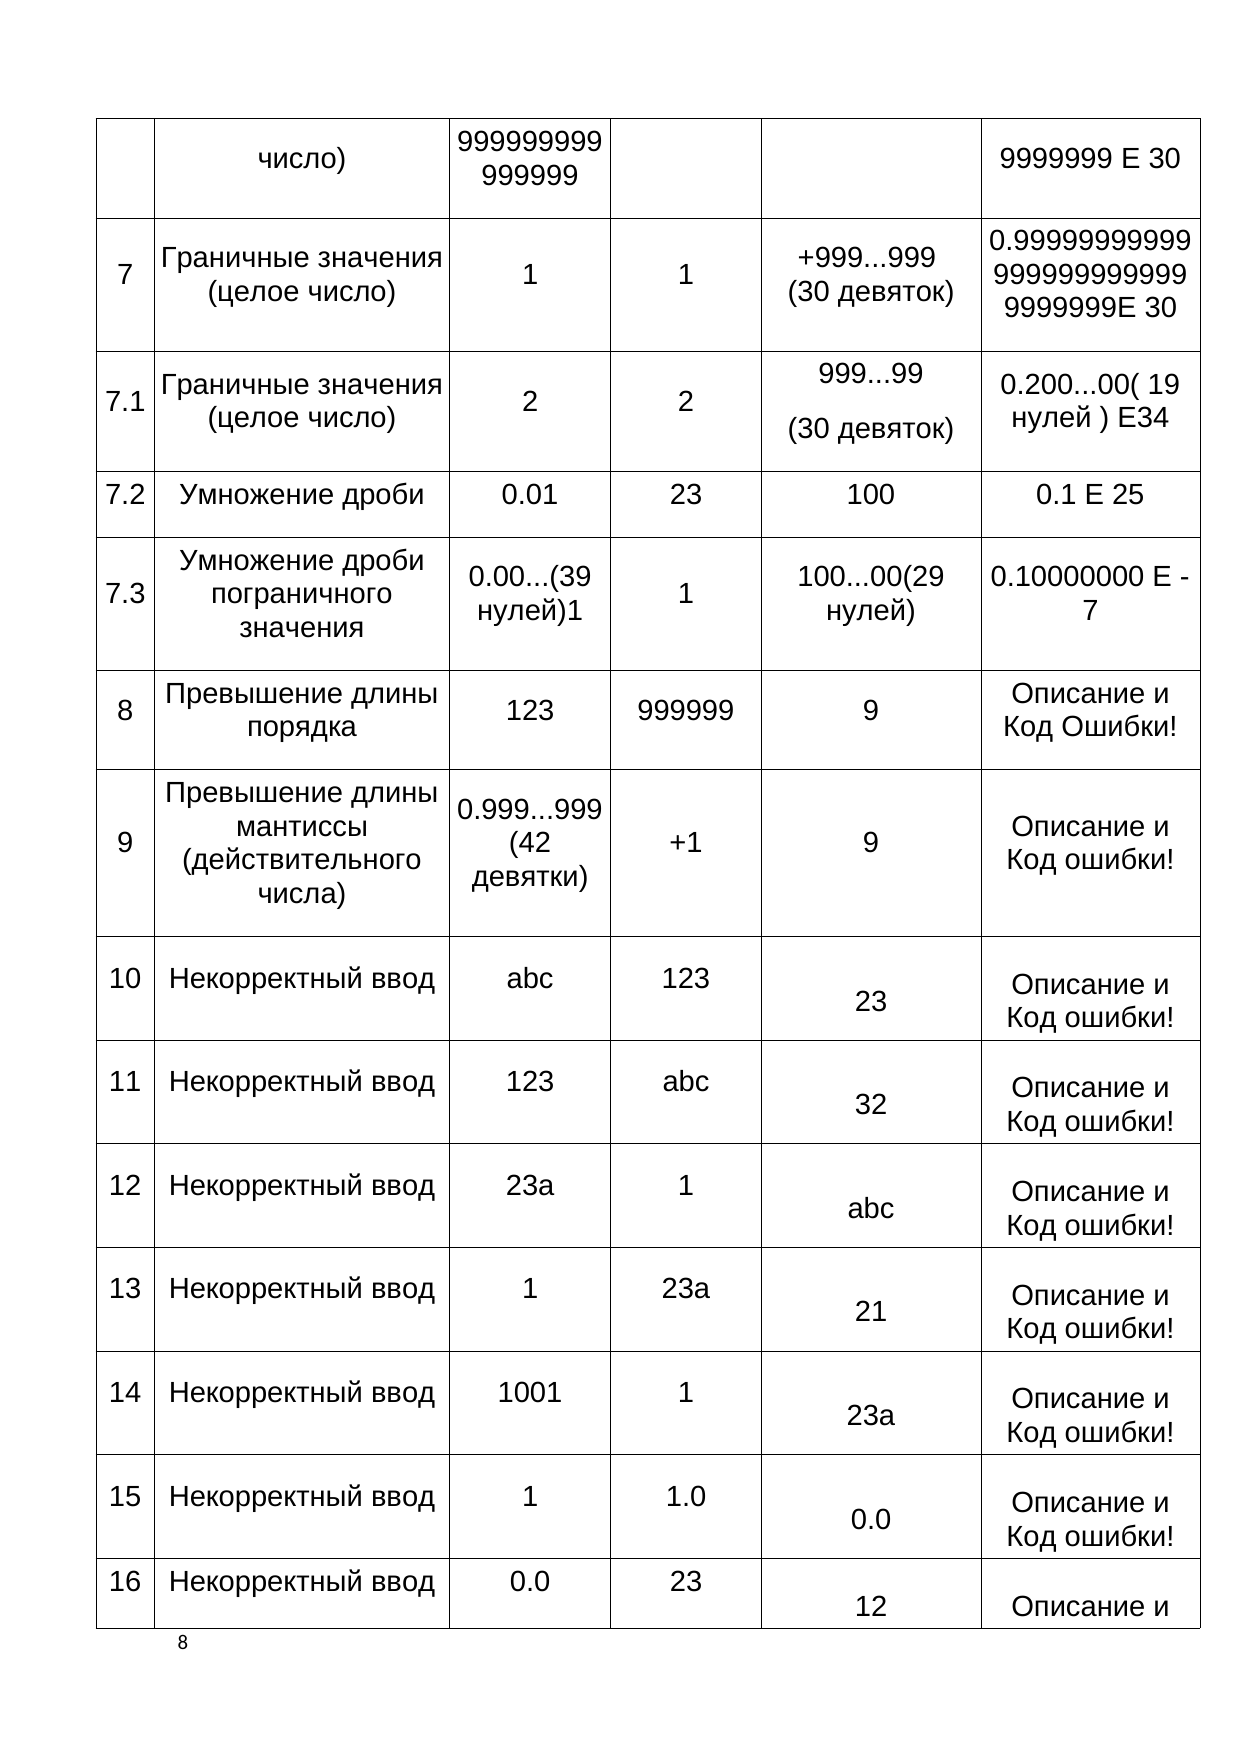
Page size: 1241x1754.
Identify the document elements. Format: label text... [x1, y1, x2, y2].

table_cell +1 [611, 770, 761, 936]
table_cell Описание и Код Ошибки! [982, 671, 1200, 769]
table_cell 1001 [450, 1352, 610, 1454]
table_cell 2 [611, 352, 761, 471]
table_cell 1 [450, 219, 610, 351]
table_cell 7.2 [97, 472, 154, 537]
table_cell [762, 119, 981, 218]
table_cell 0.10000000 E -7 [982, 538, 1200, 670]
table_cell Описание и Код ошибки! [982, 937, 1200, 1039]
table_cell [611, 119, 761, 218]
table_cell Некорректный ввод [155, 1041, 449, 1143]
table_cell 23a [450, 1144, 610, 1247]
table_cell abc [611, 1041, 761, 1143]
table_cell 1 [611, 538, 761, 670]
table_cell 15 [97, 1455, 154, 1558]
table_cell 21 [762, 1248, 981, 1351]
table_cell Некорректный ввод [155, 1352, 449, 1454]
table_cell Описание и Код ошибки! [982, 1144, 1200, 1247]
table_cell 14 [97, 1352, 154, 1454]
table_cell 0.00...(39 нулей)1 [450, 538, 610, 670]
table_cell 13 [97, 1248, 154, 1351]
table_cell Некорректный ввод [155, 1248, 449, 1351]
table_cell Описание и [982, 1559, 1200, 1628]
table_cell число) [155, 119, 449, 218]
table_cell 0.200...00( 19 нулей ) E34 [982, 352, 1200, 471]
table_cell 9 [762, 671, 981, 769]
table_cell 16 [97, 1559, 154, 1628]
table_cell Умножение дроби пограничного значения [155, 538, 449, 670]
table_cell 9999999 E 30 [982, 119, 1200, 218]
table_cell 9 [97, 770, 154, 936]
table_cell 0.0 [762, 1455, 981, 1558]
table_cell 1.0 [611, 1455, 761, 1558]
table_cell 1 [611, 219, 761, 351]
table_cell 123 [611, 937, 761, 1039]
table_cell 999999999999999 [450, 119, 610, 218]
table_cell Описание и Код ошибки! [982, 1248, 1200, 1351]
table_cell 0.1 E 25 [982, 472, 1200, 537]
table_cell Некорректный ввод [155, 1559, 449, 1628]
table_cell 1 [450, 1455, 610, 1558]
table_cell Граничные значения (целое число) [155, 219, 449, 351]
table_cell 2 [450, 352, 610, 471]
table_cell 123 [450, 1041, 610, 1143]
table_cell Умножение дроби [155, 472, 449, 537]
table_cell abc [762, 1144, 981, 1247]
table_cell 0.01 [450, 472, 610, 537]
table_cell abc [450, 937, 610, 1039]
table_cell 23 [611, 472, 761, 537]
table_cell 23 [611, 1559, 761, 1628]
table_cell 123 [450, 671, 610, 769]
table_cell Превышение длины порядка [155, 671, 449, 769]
table_cell 32 [762, 1041, 981, 1143]
table_cell Некорректный ввод [155, 1144, 449, 1247]
table_cell +999...999 (30 девяток) [762, 219, 981, 351]
table_cell 100 [762, 472, 981, 537]
table_cell 23a [611, 1248, 761, 1351]
table_cell 100...00(29 нулей) [762, 538, 981, 670]
table_cell Описание и Код ошибки! [982, 1352, 1200, 1454]
table_cell 12 [762, 1559, 981, 1628]
table_cell Некорректный ввод [155, 937, 449, 1039]
table_cell 1 [611, 1352, 761, 1454]
table_cell 1 [611, 1144, 761, 1247]
table_cell Описание и Код ошибки! [982, 770, 1200, 936]
table_cell 1 [450, 1248, 610, 1351]
table_cell 999...99 (30 девяток) [762, 352, 981, 471]
table_cell 23a [762, 1352, 981, 1454]
table_cell [97, 119, 154, 218]
table_cell 7 [97, 219, 154, 351]
table_cell 999999 [611, 671, 761, 769]
table_cell Превышение длины мантиссы (действительного числа) [155, 770, 449, 936]
table_cell Описание и Код ошибки! [982, 1455, 1200, 1558]
table_cell 23 [762, 937, 981, 1039]
table_cell 10 [97, 937, 154, 1039]
table_cell 7.1 [97, 352, 154, 471]
table_cell 0.999...999 (42 девятки) [450, 770, 610, 936]
table_cell Некорректный ввод [155, 1455, 449, 1558]
table_cell 11 [97, 1041, 154, 1143]
table_cell Граничные значения (целое число) [155, 352, 449, 471]
table_cell 9 [762, 770, 981, 936]
table_cell 12 [97, 1144, 154, 1247]
table_cell Описание и Код ошибки! [982, 1041, 1200, 1143]
table_cell 0.999999999999999999999999999999E 30 [982, 219, 1200, 351]
table_cell 7.3 [97, 538, 154, 670]
table_cell 8 [97, 671, 154, 769]
table_cell 0.0 [450, 1559, 610, 1628]
